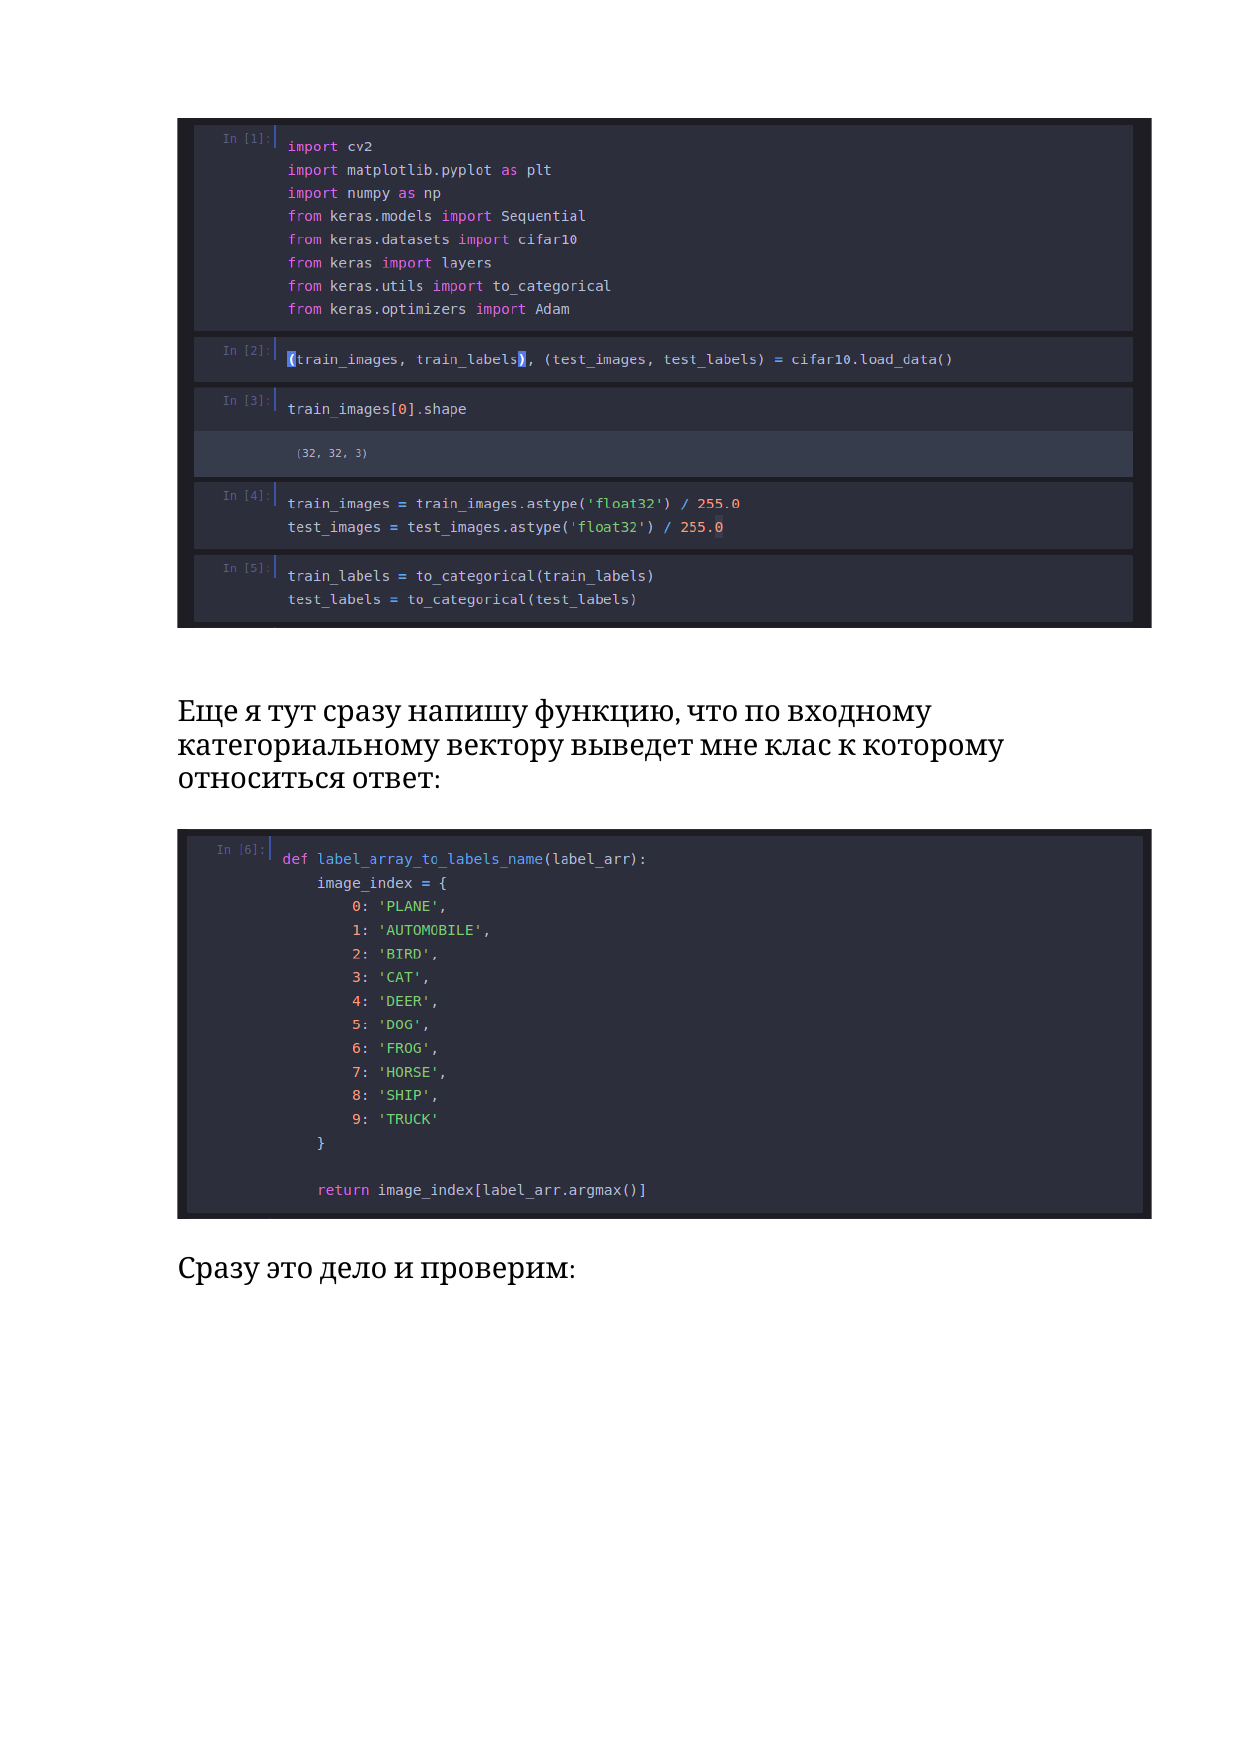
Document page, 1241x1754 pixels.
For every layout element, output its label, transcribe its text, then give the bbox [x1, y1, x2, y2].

picture [177, 118, 1152, 628]
text Сразу это дело и проверим: [177, 1253, 1152, 1286]
picture [177, 829, 1152, 1219]
text Еще я тут сразу напишу функцию, что по входному категориальному вектору выведет мне клас к которому относиться ответ: [177, 695, 1152, 796]
